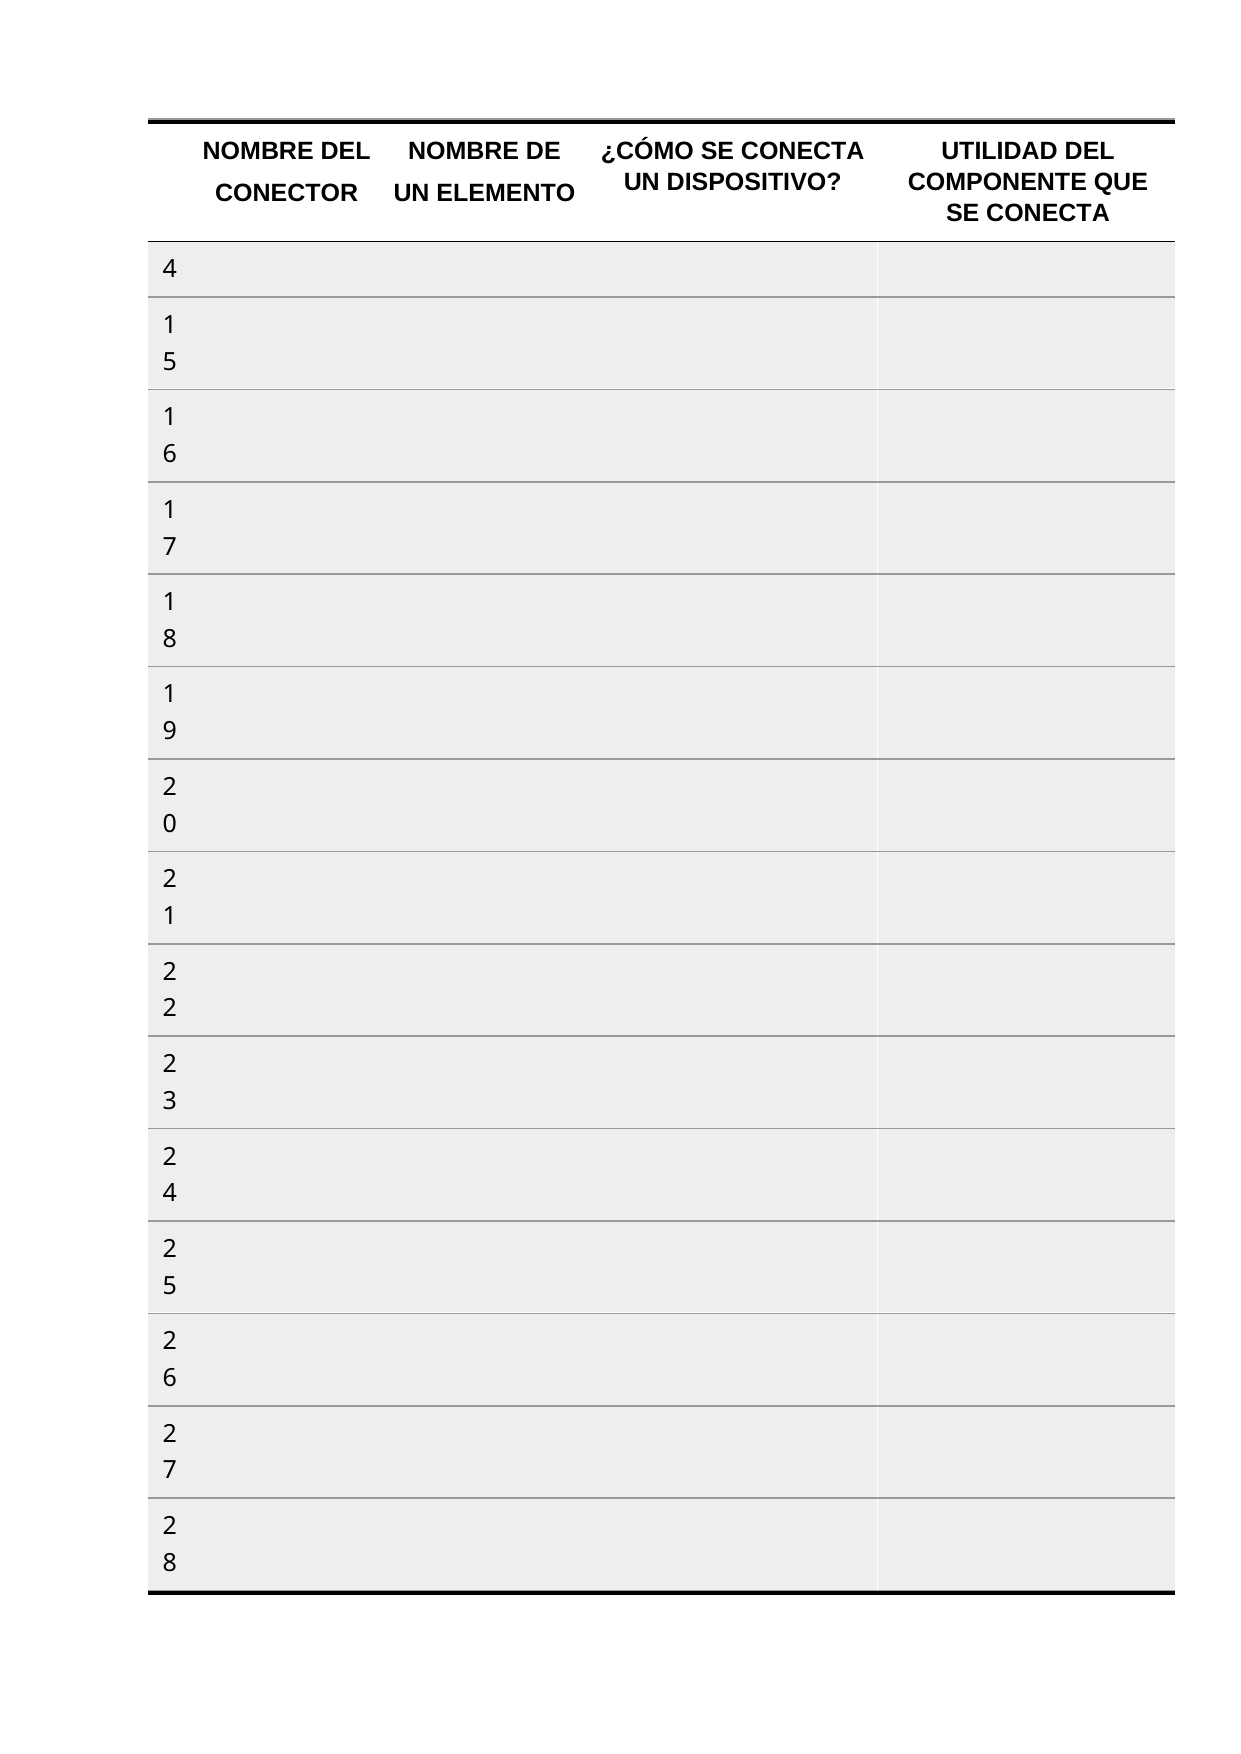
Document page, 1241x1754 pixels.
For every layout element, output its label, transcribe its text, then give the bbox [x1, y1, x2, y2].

table_cell [588, 1407, 877, 1497]
table_cell [588, 483, 877, 573]
table_cell 19 [148, 667, 192, 758]
table_cell [878, 242, 1175, 296]
table_cell [381, 1037, 588, 1128]
table_cell [878, 1037, 1175, 1128]
table_cell [588, 298, 877, 388]
table_cell [588, 1222, 877, 1312]
table_cell [588, 1129, 877, 1220]
table_cell [588, 852, 877, 943]
table_cell [381, 945, 588, 1035]
table_cell [381, 242, 588, 296]
table_cell [381, 667, 588, 758]
table_cell 15 [148, 298, 192, 388]
table_cell [192, 1314, 381, 1405]
table_cell 28 [148, 1499, 192, 1590]
table_header UTILIDAD DEL COMPONENTE QUE SE CONECTA [878, 124, 1175, 241]
table_cell [192, 298, 381, 388]
table_cell [192, 1407, 381, 1497]
table_header NOMBRE DE UN ELEMENTO [381, 124, 588, 241]
table_cell [588, 667, 877, 758]
table_cell [588, 760, 877, 851]
table_cell [878, 575, 1175, 666]
table_cell [878, 1314, 1175, 1405]
table_cell [192, 483, 381, 573]
table_cell [381, 1222, 588, 1312]
table_cell [381, 1499, 588, 1590]
table_cell 25 [148, 1222, 192, 1312]
table_cell 20 [148, 760, 192, 851]
table_cell [381, 760, 588, 851]
table_header [148, 124, 192, 241]
table_cell [381, 1129, 588, 1220]
table_cell [878, 390, 1175, 481]
table_cell [588, 945, 877, 1035]
table_cell [878, 760, 1175, 851]
table_cell 23 [148, 1037, 192, 1128]
table_cell [878, 1499, 1175, 1590]
table_cell [588, 1314, 877, 1405]
table_cell [192, 575, 381, 666]
table_cell [878, 298, 1175, 388]
table_cell 22 [148, 945, 192, 1035]
table_cell [192, 242, 381, 296]
table_cell [588, 242, 877, 296]
table_cell [381, 1314, 588, 1405]
table_cell [192, 1222, 381, 1312]
table_cell [192, 1037, 381, 1128]
table_cell 24 [148, 1129, 192, 1220]
table_cell [381, 390, 588, 481]
table_cell [381, 298, 588, 388]
table_cell [192, 945, 381, 1035]
table_cell [878, 1129, 1175, 1220]
table_cell [381, 1407, 588, 1497]
table_cell 16 [148, 390, 192, 481]
table_cell 27 [148, 1407, 192, 1497]
table_cell [192, 390, 381, 481]
table_cell 18 [148, 575, 192, 666]
table_cell [192, 852, 381, 943]
table_cell [381, 483, 588, 573]
table_cell 21 [148, 852, 192, 943]
table_header NOMBRE DEL CONECTOR [192, 124, 381, 241]
table_cell 4 [148, 242, 192, 296]
table_cell [588, 390, 877, 481]
table_cell 17 [148, 483, 192, 573]
table_cell [192, 667, 381, 758]
table_cell [588, 1499, 877, 1590]
table_cell [878, 1407, 1175, 1497]
table_cell [381, 575, 588, 666]
table_cell [878, 667, 1175, 758]
table_cell [381, 852, 588, 943]
table_cell [878, 1222, 1175, 1312]
table_cell [192, 760, 381, 851]
table_cell [878, 945, 1175, 1035]
table_cell [878, 483, 1175, 573]
table_cell [192, 1129, 381, 1220]
table_cell [878, 852, 1175, 943]
table_cell [588, 575, 877, 666]
table_cell [192, 1499, 381, 1590]
table_cell [588, 1037, 877, 1128]
table_cell 26 [148, 1314, 192, 1405]
table_header ¿CÓMO SE CONECTA UN DISPOSITIVO? [588, 124, 877, 241]
